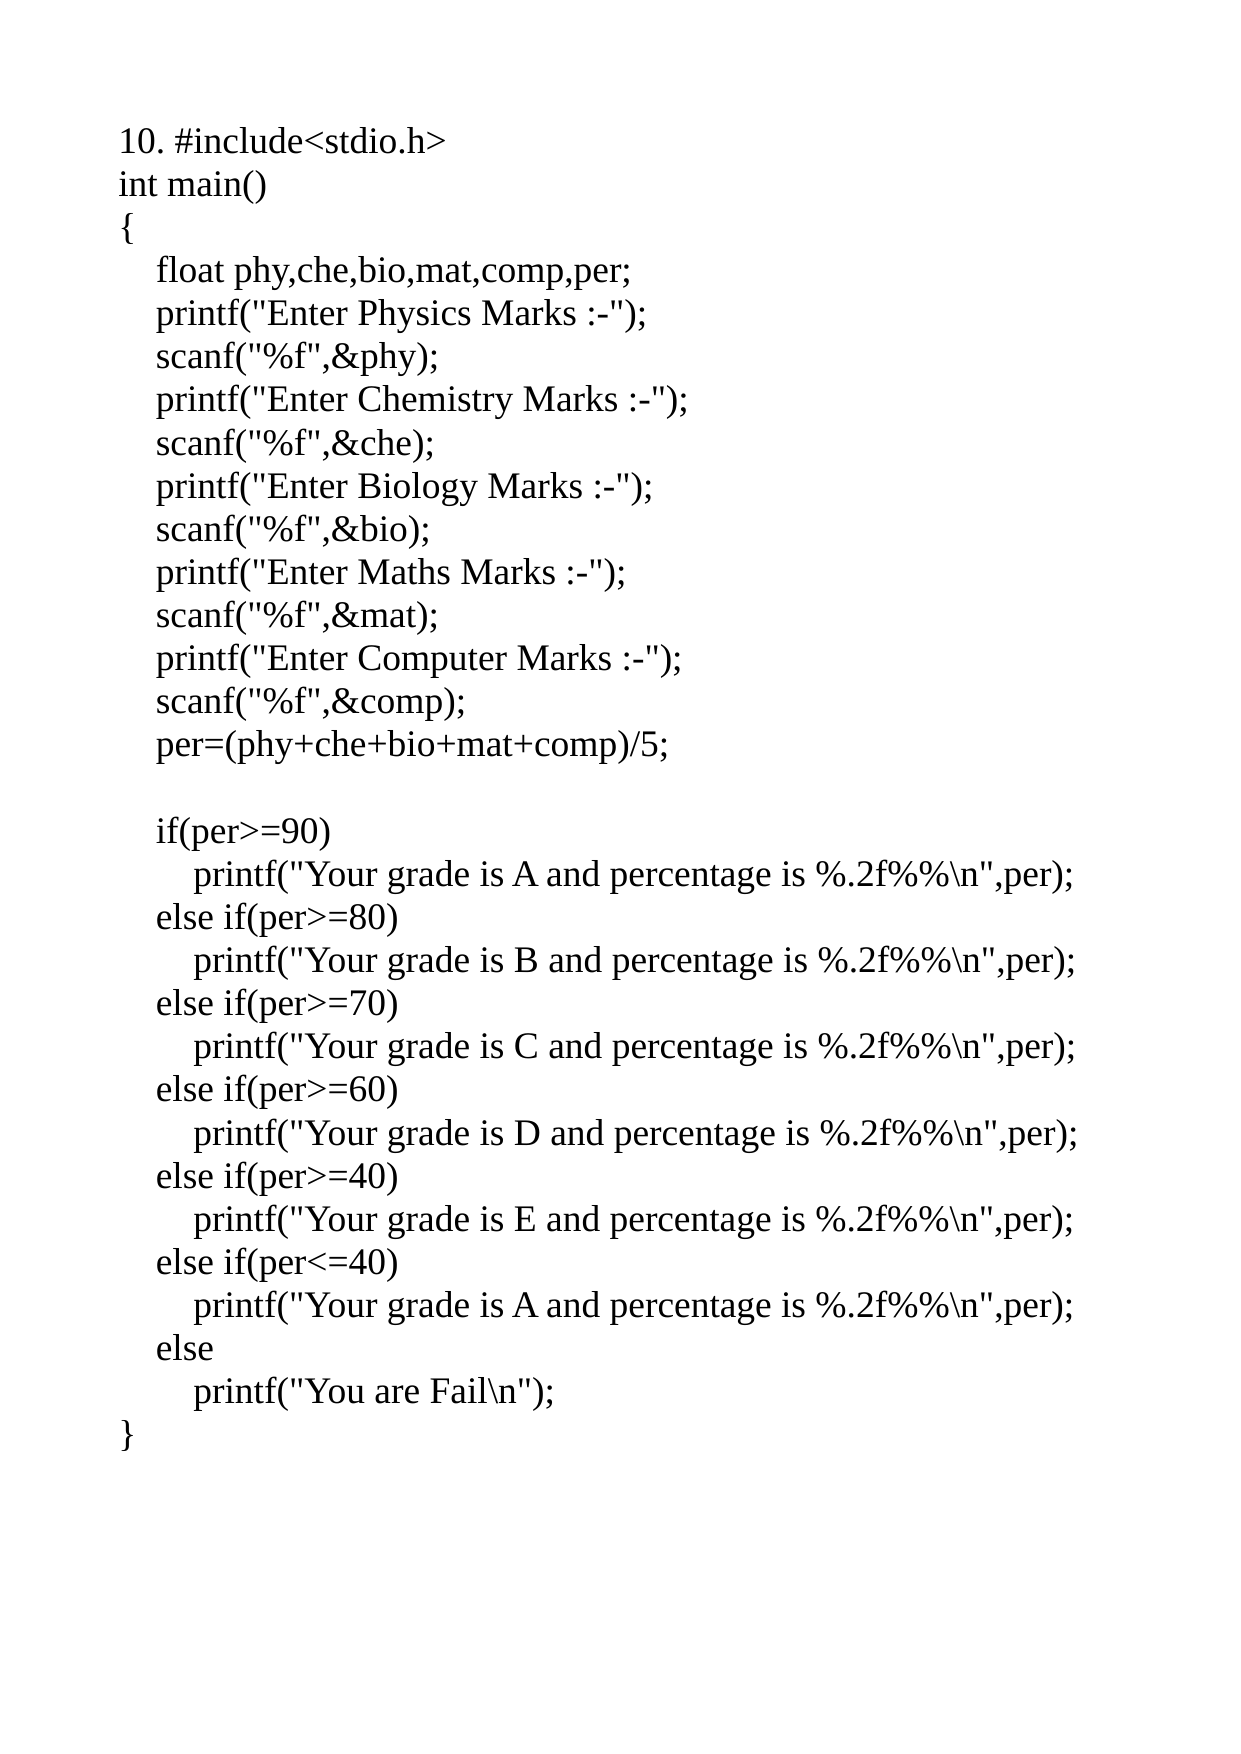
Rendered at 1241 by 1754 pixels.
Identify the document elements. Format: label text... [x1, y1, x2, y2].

text { [118, 204, 1122, 247]
text printf("Your grade is C and percentage is %.2f%%\n",per); [118, 1024, 1122, 1067]
text per=(phy+che+bio+mat+comp)/5; [118, 722, 1122, 765]
text printf("Enter Chemistry Marks :-"); [118, 377, 1122, 420]
text else if(per<=40) [118, 1239, 1122, 1282]
text scanf("%f",&che); [118, 420, 1122, 463]
text else [118, 1326, 1122, 1369]
text printf("Your grade is B and percentage is %.2f%%\n",per); [118, 937, 1122, 981]
text printf("Enter Maths Marks :-"); [118, 549, 1122, 592]
text scanf("%f",&bio); [118, 506, 1122, 549]
text printf("Enter Biology Marks :-"); [118, 463, 1122, 506]
text 10. #include<stdio.h> [118, 118, 1122, 161]
text float phy,che,bio,mat,comp,per; [118, 247, 1122, 291]
text scanf("%f",&phy); [118, 334, 1122, 377]
text printf("Your grade is A and percentage is %.2f%%\n",per); [118, 1282, 1122, 1326]
text printf("Your grade is D and percentage is %.2f%%\n",per); [118, 1110, 1122, 1153]
text printf("You are Fail\n"); [118, 1369, 1122, 1412]
text printf("Enter Physics Marks :-"); [118, 291, 1122, 334]
text if(per>=90) [118, 808, 1122, 851]
text else if(per>=40) [118, 1153, 1122, 1196]
text else if(per>=80) [118, 894, 1122, 937]
text scanf("%f",&comp); [118, 679, 1122, 722]
text else if(per>=60) [118, 1067, 1122, 1110]
text scanf("%f",&mat); [118, 592, 1122, 636]
text printf("Your grade is E and percentage is %.2f%%\n",per); [118, 1196, 1122, 1239]
text } [118, 1412, 1122, 1455]
text else if(per>=70) [118, 981, 1122, 1024]
text printf("Your grade is A and percentage is %.2f%%\n",per); [118, 851, 1122, 894]
text printf("Enter Computer Marks :-"); [118, 636, 1122, 679]
text int main() [118, 161, 1122, 204]
